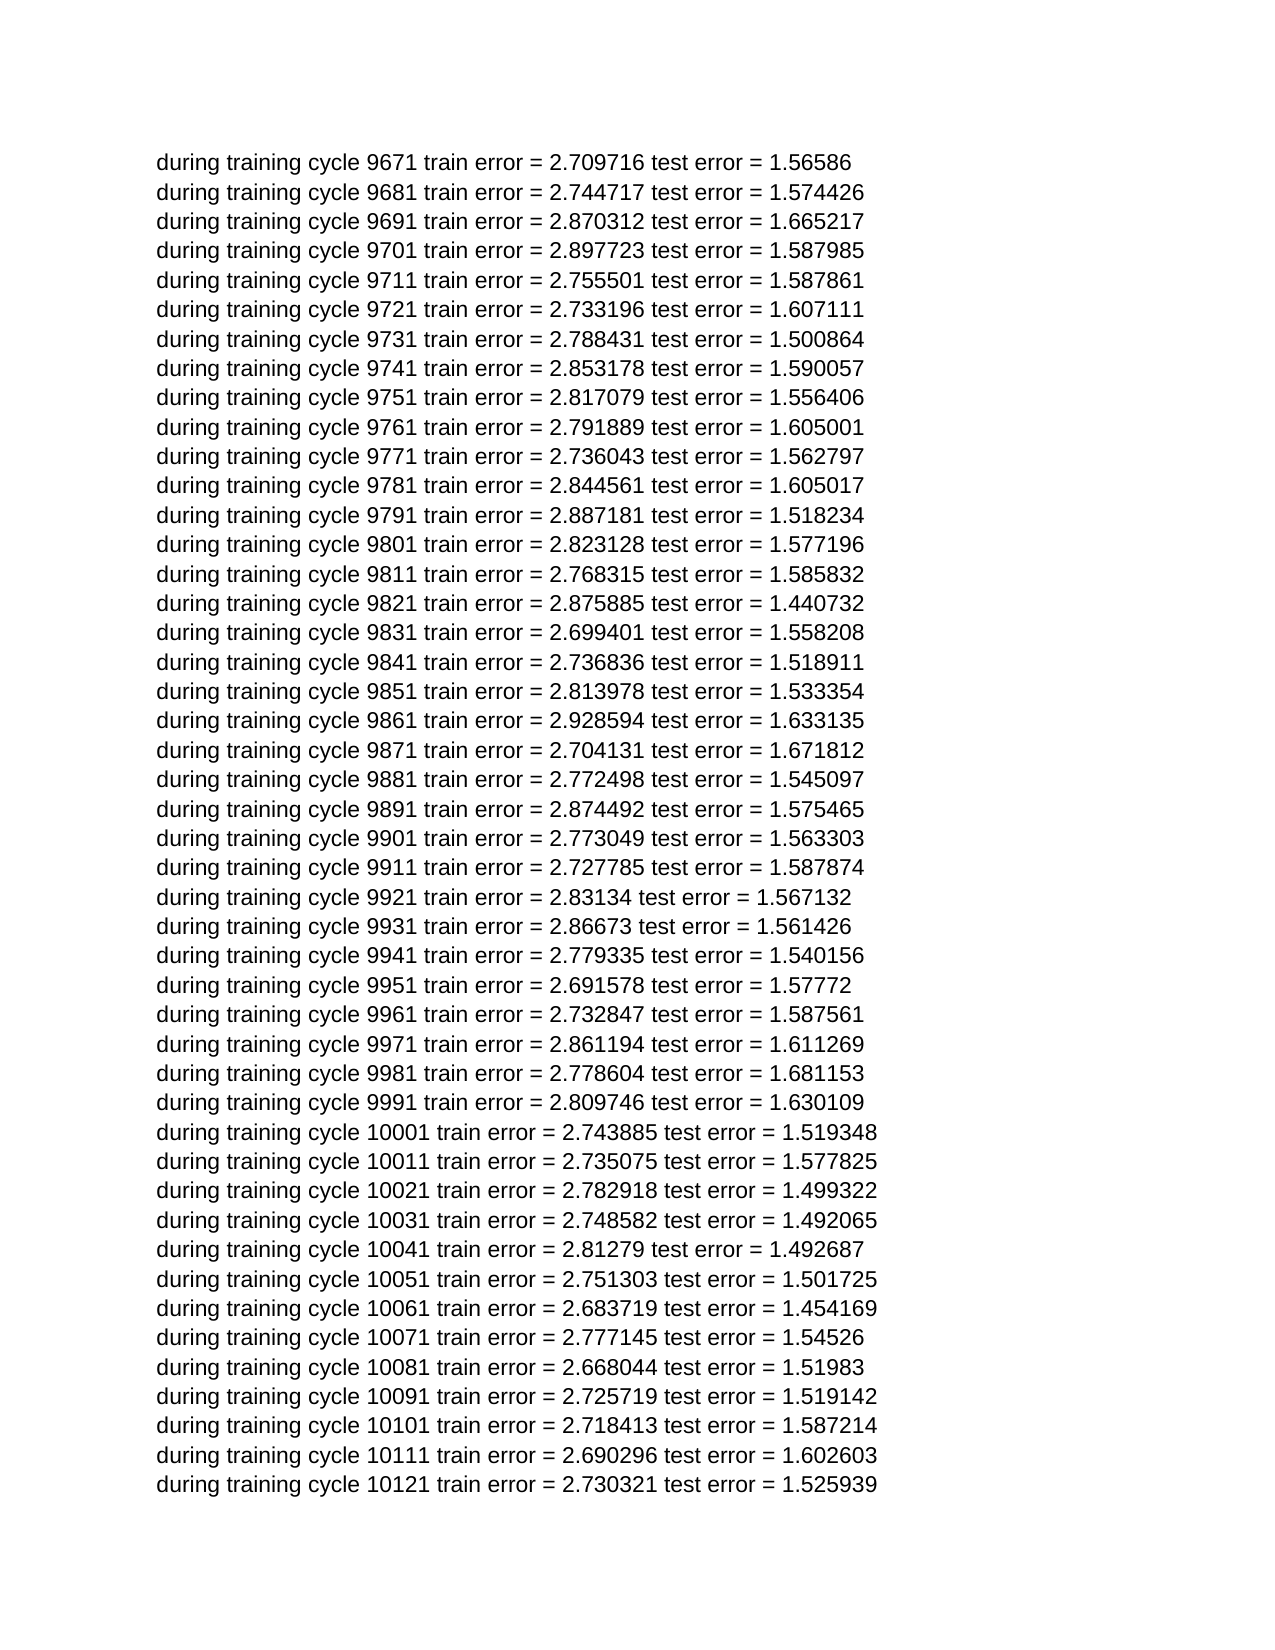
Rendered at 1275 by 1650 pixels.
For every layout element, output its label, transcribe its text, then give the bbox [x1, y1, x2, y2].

text during training cycle 10101 train error = 2.718413 test error = 1.587214 [150, 1413, 1125, 1439]
text during training cycle 9771 train error = 2.736043 test error = 1.562797 [150, 444, 1125, 469]
text during training cycle 9951 train error = 2.691578 test error = 1.57772 [150, 972, 1125, 998]
text during training cycle 9931 train error = 2.86673 test error = 1.561426 [150, 914, 1125, 939]
text during training cycle 9901 train error = 2.773049 test error = 1.563303 [150, 826, 1125, 851]
text during training cycle 9971 train error = 2.861194 test error = 1.611269 [150, 1031, 1125, 1057]
text during training cycle 9681 train error = 2.744717 test error = 1.574426 [150, 179, 1125, 205]
text during training cycle 9691 train error = 2.870312 test error = 1.665217 [150, 209, 1125, 234]
text during training cycle 10001 train error = 2.743885 test error = 1.519348 [150, 1119, 1125, 1145]
text during training cycle 9831 train error = 2.699401 test error = 1.558208 [150, 620, 1125, 646]
text during training cycle 10041 train error = 2.81279 test error = 1.492687 [150, 1237, 1125, 1262]
text during training cycle 9911 train error = 2.727785 test error = 1.587874 [150, 855, 1125, 881]
text during training cycle 10111 train error = 2.690296 test error = 1.602603 [150, 1442, 1125, 1468]
text during training cycle 10121 train error = 2.730321 test error = 1.525939 [150, 1472, 1125, 1497]
text during training cycle 9781 train error = 2.844561 test error = 1.605017 [150, 473, 1125, 499]
text during training cycle 10011 train error = 2.735075 test error = 1.577825 [150, 1149, 1125, 1174]
text during training cycle 10071 train error = 2.777145 test error = 1.54526 [150, 1325, 1125, 1351]
text during training cycle 10061 train error = 2.683719 test error = 1.454169 [150, 1296, 1125, 1321]
text during training cycle 9841 train error = 2.736836 test error = 1.518911 [150, 649, 1125, 675]
text during training cycle 9881 train error = 2.772498 test error = 1.545097 [150, 767, 1125, 792]
text during training cycle 10051 train error = 2.751303 test error = 1.501725 [150, 1266, 1125, 1292]
text during training cycle 9761 train error = 2.791889 test error = 1.605001 [150, 414, 1125, 440]
text during training cycle 10081 train error = 2.668044 test error = 1.51983 [150, 1354, 1125, 1380]
text during training cycle 9721 train error = 2.733196 test error = 1.607111 [150, 297, 1125, 322]
text during training cycle 9891 train error = 2.874492 test error = 1.575465 [150, 796, 1125, 822]
text during training cycle 9801 train error = 2.823128 test error = 1.577196 [150, 532, 1125, 557]
text during training cycle 9961 train error = 2.732847 test error = 1.587561 [150, 1002, 1125, 1027]
text during training cycle 9821 train error = 2.875885 test error = 1.440732 [150, 591, 1125, 616]
text during training cycle 9851 train error = 2.813978 test error = 1.533354 [150, 679, 1125, 704]
text during training cycle 9741 train error = 2.853178 test error = 1.590057 [150, 356, 1125, 381]
text during training cycle 9981 train error = 2.778604 test error = 1.681153 [150, 1061, 1125, 1086]
text during training cycle 10091 train error = 2.725719 test error = 1.519142 [150, 1384, 1125, 1409]
text during training cycle 9941 train error = 2.779335 test error = 1.540156 [150, 943, 1125, 969]
text during training cycle 9731 train error = 2.788431 test error = 1.500864 [150, 326, 1125, 352]
text during training cycle 9921 train error = 2.83134 test error = 1.567132 [150, 884, 1125, 910]
text during training cycle 10021 train error = 2.782918 test error = 1.499322 [150, 1178, 1125, 1204]
text during training cycle 9711 train error = 2.755501 test error = 1.587861 [150, 267, 1125, 293]
text during training cycle 9861 train error = 2.928594 test error = 1.633135 [150, 708, 1125, 734]
text during training cycle 9671 train error = 2.709716 test error = 1.56586 [150, 150, 1125, 176]
text during training cycle 9701 train error = 2.897723 test error = 1.587985 [150, 238, 1125, 264]
text during training cycle 9811 train error = 2.768315 test error = 1.585832 [150, 561, 1125, 587]
text during training cycle 9791 train error = 2.887181 test error = 1.518234 [150, 502, 1125, 528]
text during training cycle 9751 train error = 2.817079 test error = 1.556406 [150, 385, 1125, 411]
text during training cycle 9991 train error = 2.809746 test error = 1.630109 [150, 1090, 1125, 1116]
text during training cycle 10031 train error = 2.748582 test error = 1.492065 [150, 1207, 1125, 1233]
text during training cycle 9871 train error = 2.704131 test error = 1.671812 [150, 737, 1125, 763]
